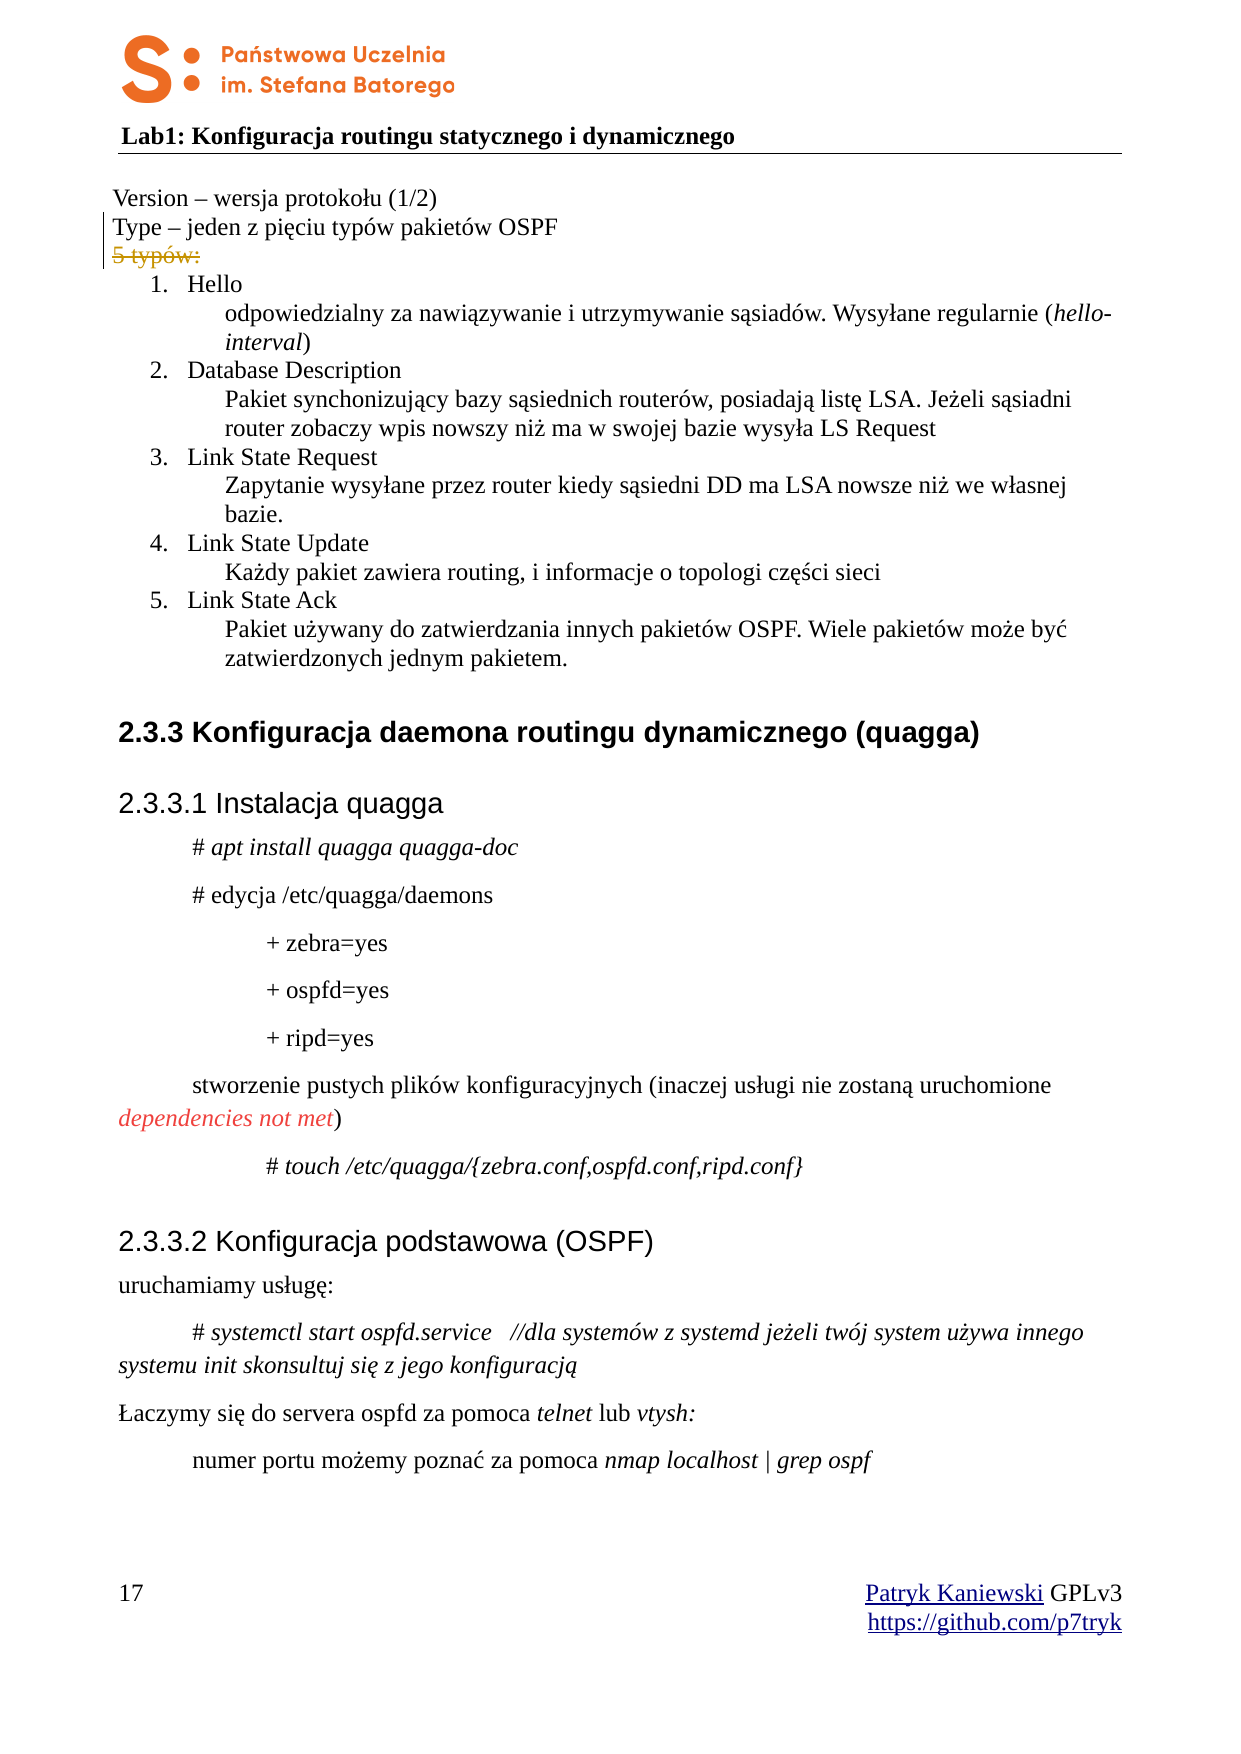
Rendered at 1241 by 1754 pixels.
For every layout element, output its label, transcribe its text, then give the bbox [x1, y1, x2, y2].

list Hello [149, 269, 1122, 298]
text + ripd=yes [118, 1023, 1122, 1052]
picture [121, 35, 455, 103]
subtitle 2.3.3.2 Konfiguracja podstawowa (OSPF) [118, 1224, 1122, 1257]
list Link State Ack [149, 586, 1122, 614]
text Version – wersja protokołu (1/2) [112, 183, 1122, 212]
list Zapytanie wysyłane przez router kiedy sąsiedni DD ma LSA nowsze niż we własnej bazie. [187, 471, 1122, 528]
list Pakiet synchonizujący bazy sąsiednich routerów, posiadają listę LSA. Jeżeli sąsiadni router zobaczy wpis nowszy niż ma w swojej bazie wysyła LS Request [187, 384, 1122, 442]
text + zebra=yes [118, 928, 1122, 956]
list Link State Request [149, 442, 1122, 471]
list Każdy pakiet zawiera routing, i informacje o topologi części sieci [187, 557, 1122, 586]
text uruchamiamy usługę: [118, 1270, 1122, 1298]
text stworzenie pustych plików konfiguracyjnych (inaczej usługi nie zostaną uruchomione dependencies not met) [118, 1070, 1122, 1132]
text Type – jeden z pięciu typów pakietów OSPF [112, 212, 1122, 241]
text # touch /etc/quagga/{zebra.conf,ospfd.conf,ripd.conf} [118, 1151, 1122, 1180]
subtitle 2.3.3.1 Instalacja quagga [118, 786, 1122, 820]
text numer portu możemy poznać za pomoca nmap localhost | grep ospf [118, 1446, 1122, 1474]
list Link State Update [149, 528, 1122, 557]
text # apt install quagga quagga-doc [118, 832, 1122, 861]
list Database Description [149, 356, 1122, 384]
list Pakiet używany do zatwierdzania innych pakietów OSPF. Wiele pakietów może być zatwierdzonych jednym pakietem. [187, 614, 1122, 672]
text # systemctl start ospfd.service //dla systemów z systemd jeżeli twój system używa innego systemu init skonsultuj się z jego konfiguracją [118, 1317, 1122, 1379]
text Łaczymy się do servera ospfd za pomoca telnet lub vtysh: [118, 1398, 1122, 1427]
text + ospfd=yes [118, 975, 1122, 1004]
text # edycja /etc/quagga/daemons [118, 880, 1122, 909]
list odpowiedzialny za nawiązywanie i utrzymywanie sąsiadów. Wysyłane regularnie (hello-interval) [187, 298, 1122, 356]
subtitle 2.3.3 Konfiguracja daemona routingu dynamicznego (quagga) [118, 715, 1122, 749]
